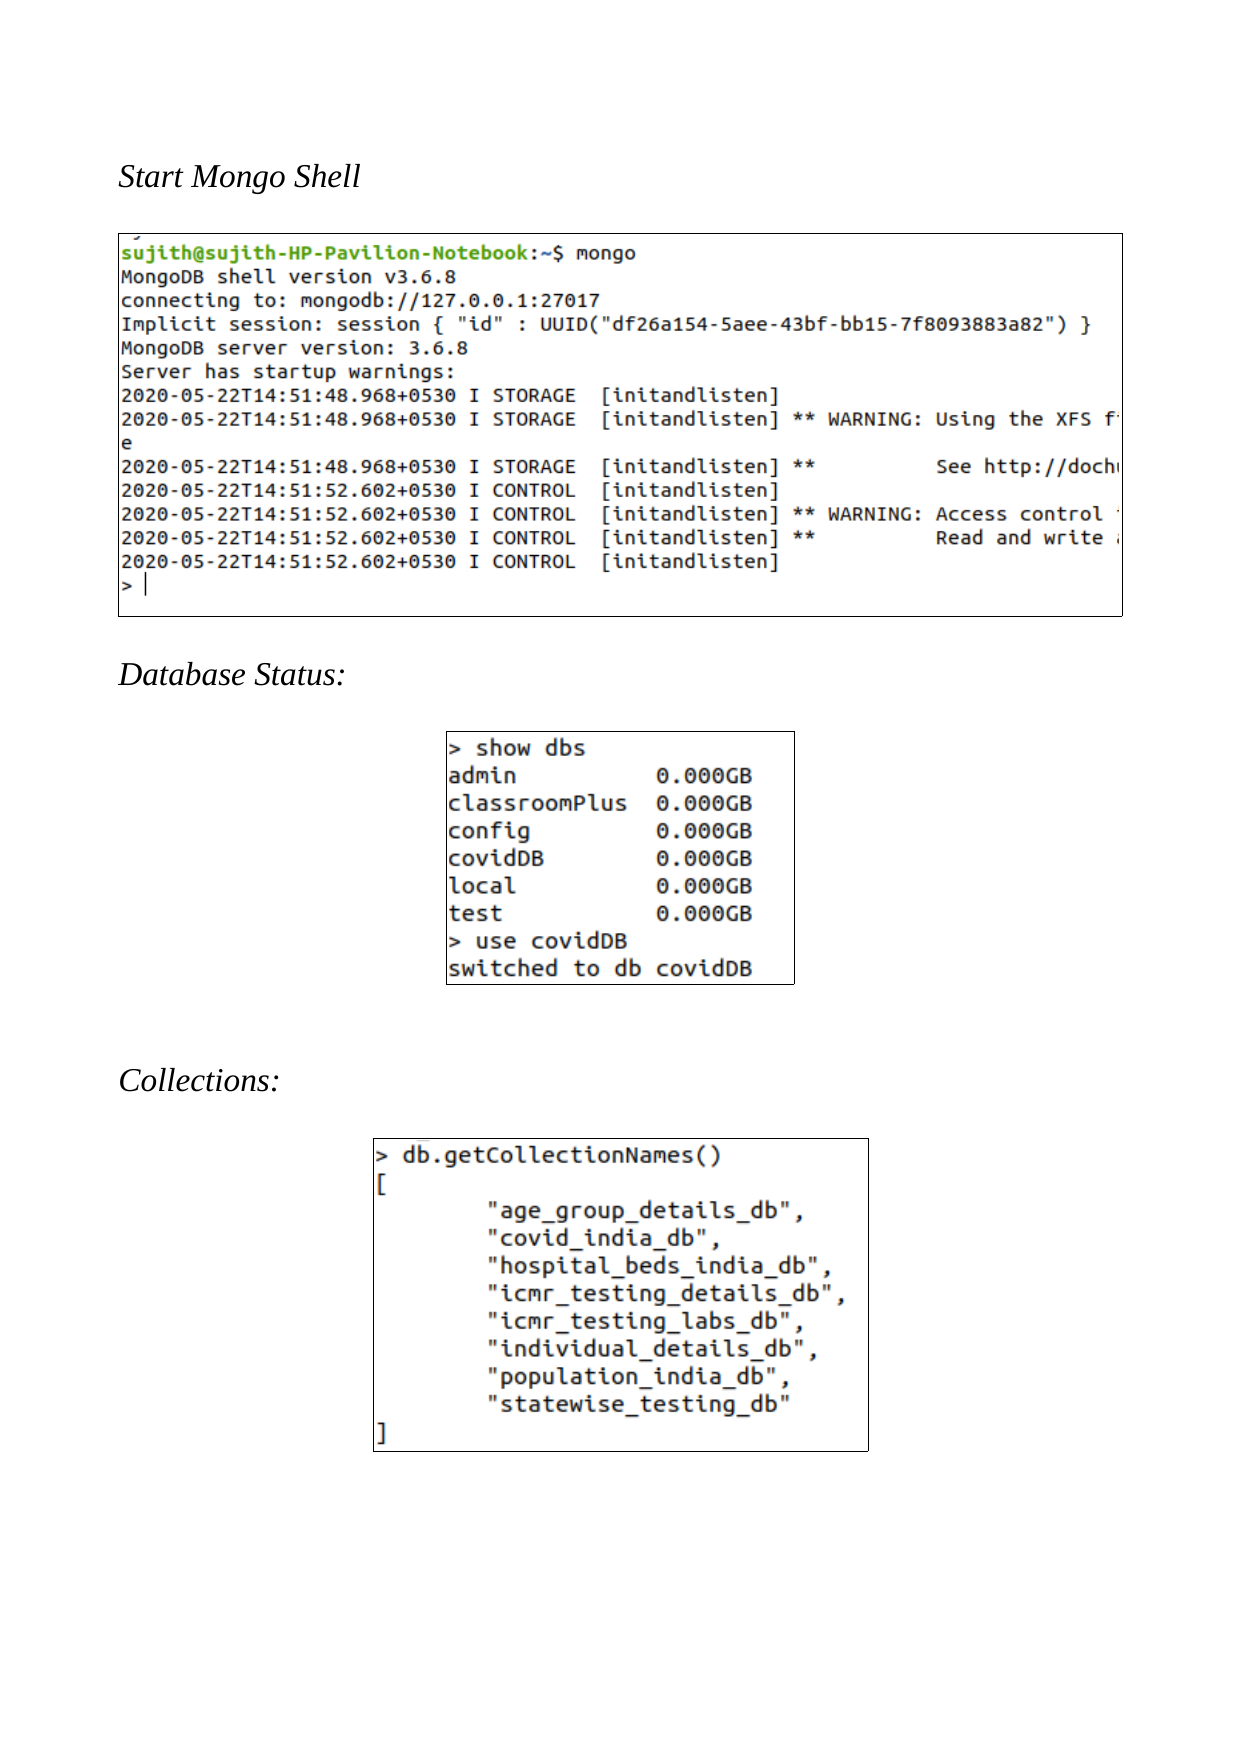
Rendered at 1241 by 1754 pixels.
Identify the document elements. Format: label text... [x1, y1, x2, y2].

picture [121, 236, 1119, 613]
text Database Status: [118, 654, 1122, 693]
text Start Mongo Shell [118, 156, 1122, 195]
picture [375, 1140, 865, 1449]
picture [448, 733, 792, 981]
text Collections: [118, 1061, 1122, 1099]
